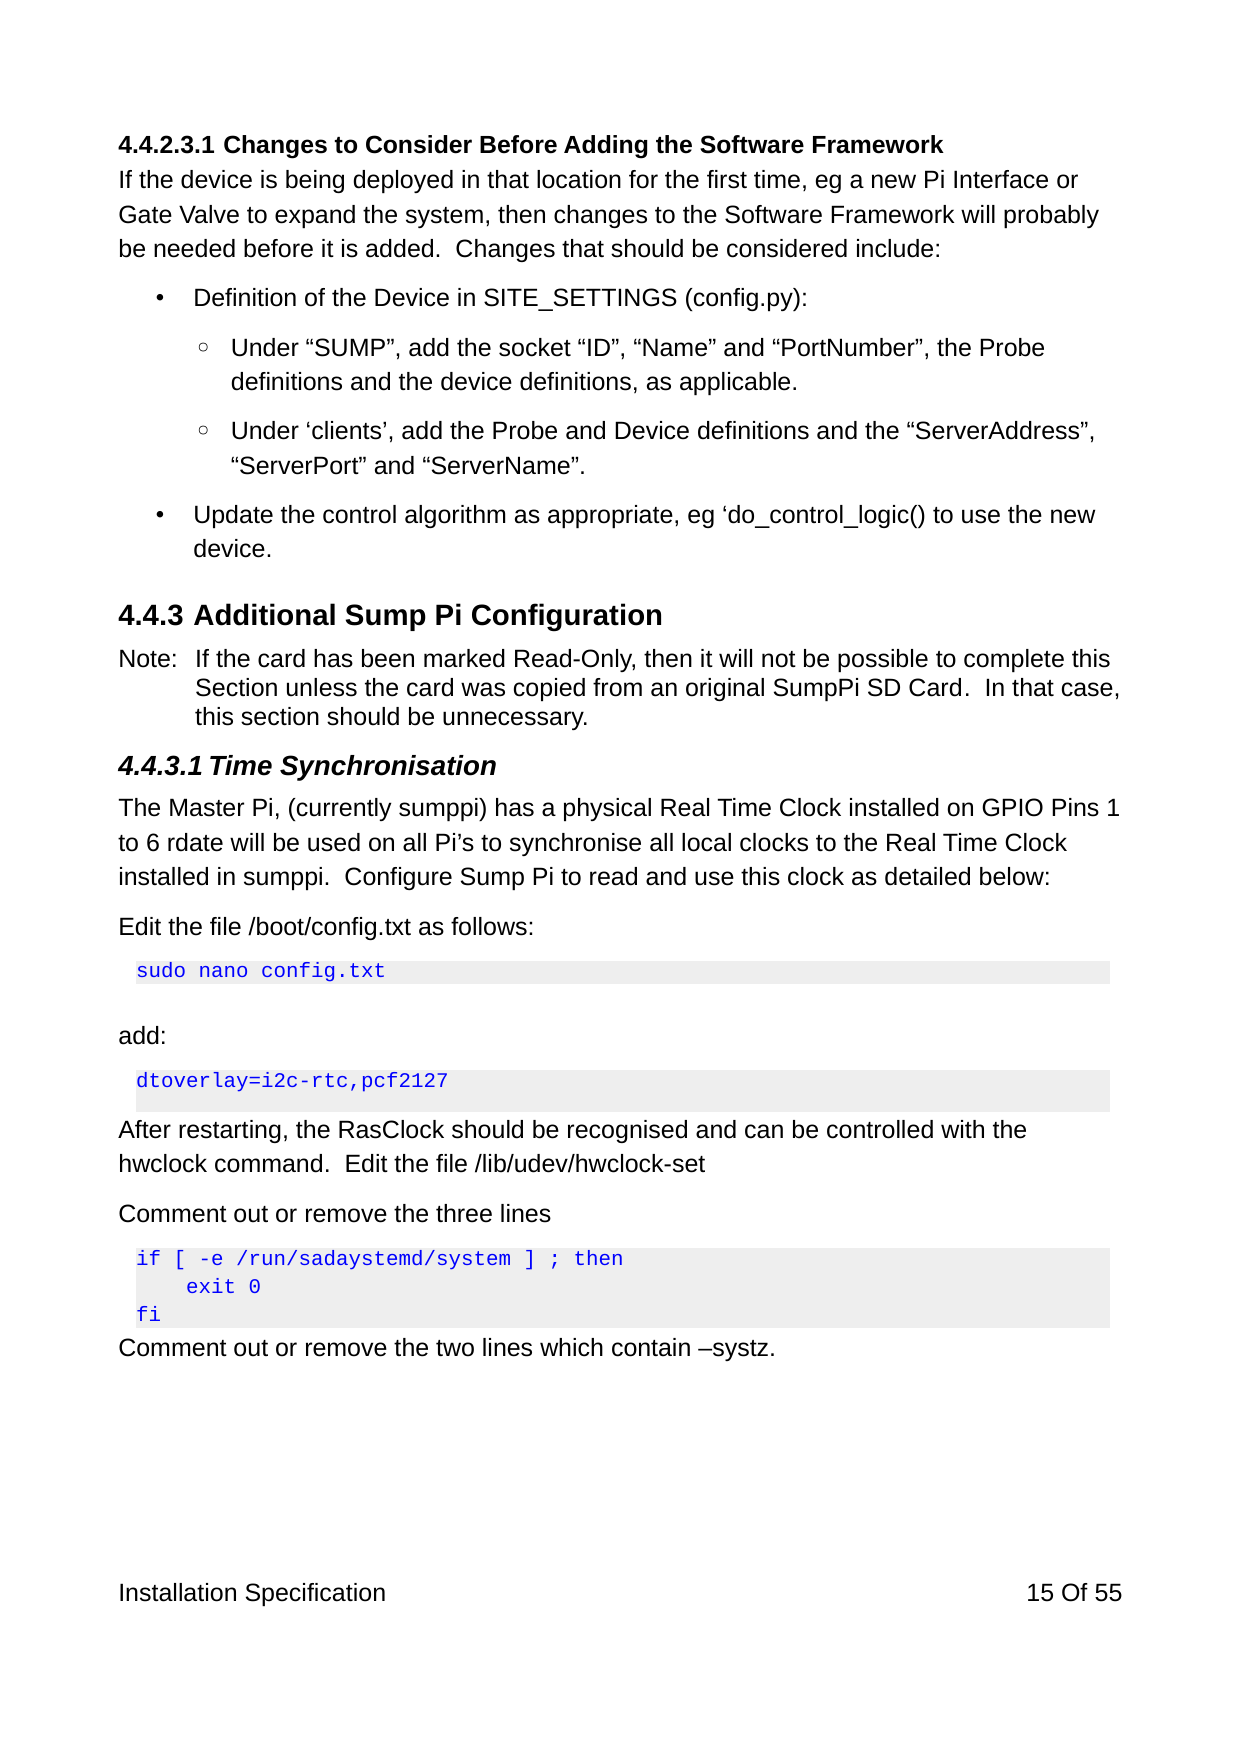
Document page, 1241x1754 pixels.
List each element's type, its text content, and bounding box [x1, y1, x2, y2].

text fi [136, 1304, 1110, 1328]
list Under “SUMP”, add the socket “ID”, “Name” and “PortNumber”, the Probe definitions and the device definitions, as applicable. [193, 333, 1122, 396]
text add: [118, 1021, 1122, 1049]
subtitle Additional Sump Pi Configuration [118, 598, 1122, 632]
text Edit the file /boot/config.txt as follows: [118, 911, 1122, 940]
text if [ -e /run/sadaystemd/system ] ; then [136, 1248, 1110, 1271]
subtitle Changes to Consider Before Adding the Software Framework [118, 131, 1122, 159]
list Under ‘clients’, add the Probe and Device definitions and the “ServerAddress”, “ServerPort” and “ServerName”. [193, 416, 1122, 479]
subtitle Time Synchronisation [118, 749, 1122, 781]
text The Master Pi, (currently sumppi) has a physical Real Time Clock installed on GPIO Pins 1 to 6 rdate will be used on all Pi’s to synchronise all local clocks to the Real Time Clock installed in sumppi. Configure Sump Pi to read and use this clock as detailed below: [118, 793, 1122, 891]
list Update the control algorithm as appropriate, eg ‘do_control_logic() to use the new device. [156, 500, 1122, 563]
list Definition of the Device in SITE_SETTINGS (config.py): [156, 283, 1122, 312]
text Comment out or remove the two lines which contain –systz. [118, 1333, 1122, 1361]
text dtoverlay=i2c-rtc,pcf2127 [136, 1070, 1110, 1093]
text Comment out or remove the three lines [118, 1198, 1122, 1227]
text exit 0 [136, 1276, 1110, 1299]
text sudo nano config.txt [136, 961, 1110, 984]
text After restarting, the RasClock should be recognised and can be controlled with the hwclock command. Edit the file /lib/udev/hwclock-set [118, 1115, 1122, 1178]
text Note: If the card has been marked Read-Only, then it will not be possible to complete this Section unless the card was copied from an original SumpPi SD Card. In that case, this section should be unnecessary. [118, 644, 1122, 731]
text If the device is being deployed in that location for the first time, eg a new Pi Interface or Gate Valve to expand the system, then changes to the Software Framework will probably be needed before it is added. Changes that should be considered include: [118, 165, 1122, 263]
